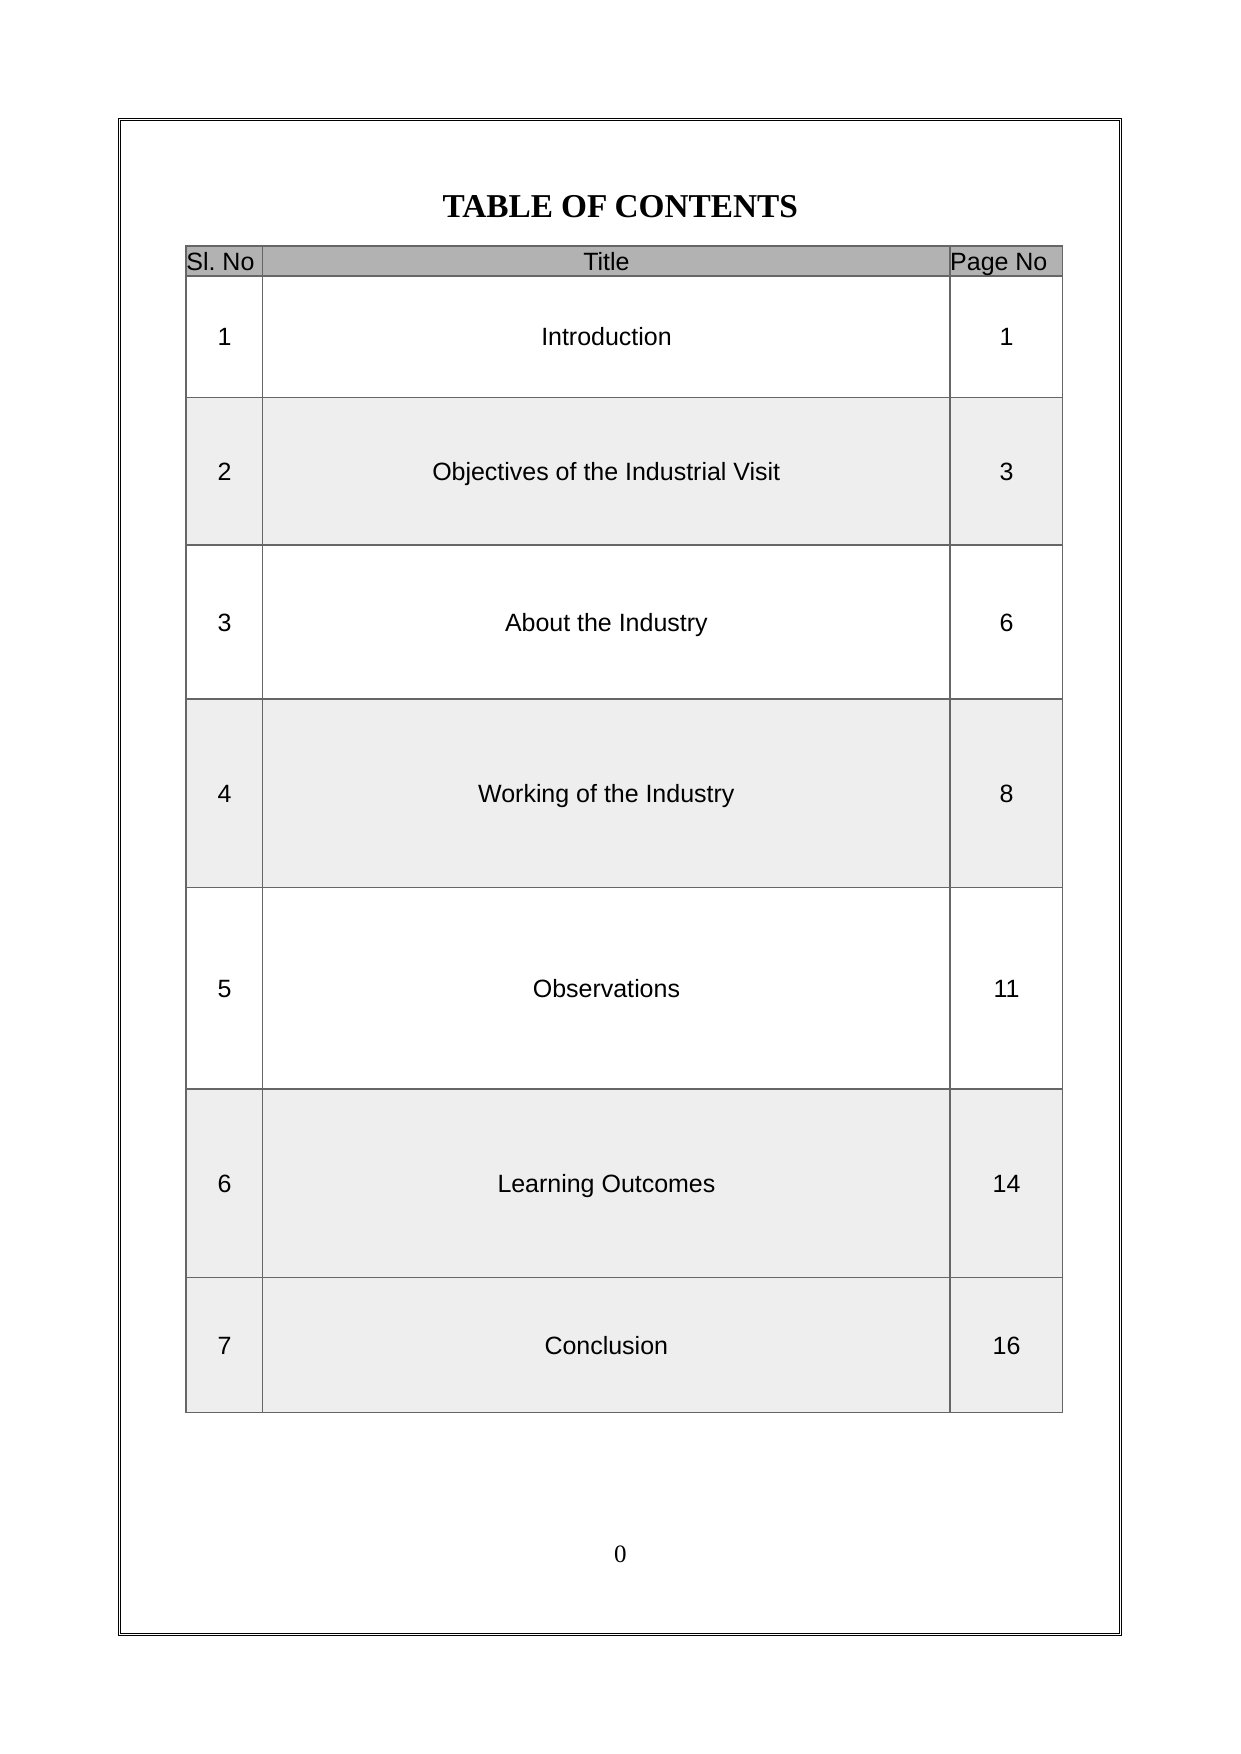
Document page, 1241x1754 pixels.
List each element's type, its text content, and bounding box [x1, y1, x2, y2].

table_cell Introduction [263, 277, 949, 397]
table_header Page No [951, 247, 1062, 275]
table_cell 1 [187, 277, 262, 397]
table_cell 1 [951, 277, 1062, 397]
table_cell 2 [187, 398, 262, 544]
table_cell Observations [263, 888, 949, 1088]
table_cell 3 [951, 398, 1062, 544]
table_cell 6 [951, 546, 1062, 698]
table_cell 14 [951, 1090, 1062, 1277]
table_header Title [263, 247, 949, 275]
table_cell 7 [187, 1278, 262, 1412]
table_cell 3 [187, 546, 262, 698]
table_cell 5 [187, 888, 262, 1088]
table_cell 16 [951, 1278, 1062, 1412]
table_header Sl. No [187, 247, 262, 275]
table_cell Objectives of the Industrial Visit [263, 398, 949, 544]
table_cell 6 [187, 1090, 262, 1277]
text TABLE OF CONTENTS [186, 186, 1054, 224]
table_cell 11 [951, 888, 1062, 1088]
table_cell Working of the Industry [263, 700, 949, 887]
table_cell About the Industry [263, 546, 949, 698]
table_cell Conclusion [263, 1278, 949, 1412]
table_cell 8 [951, 700, 1062, 887]
table_cell Learning Outcomes [263, 1090, 949, 1277]
table_cell 4 [187, 700, 262, 887]
